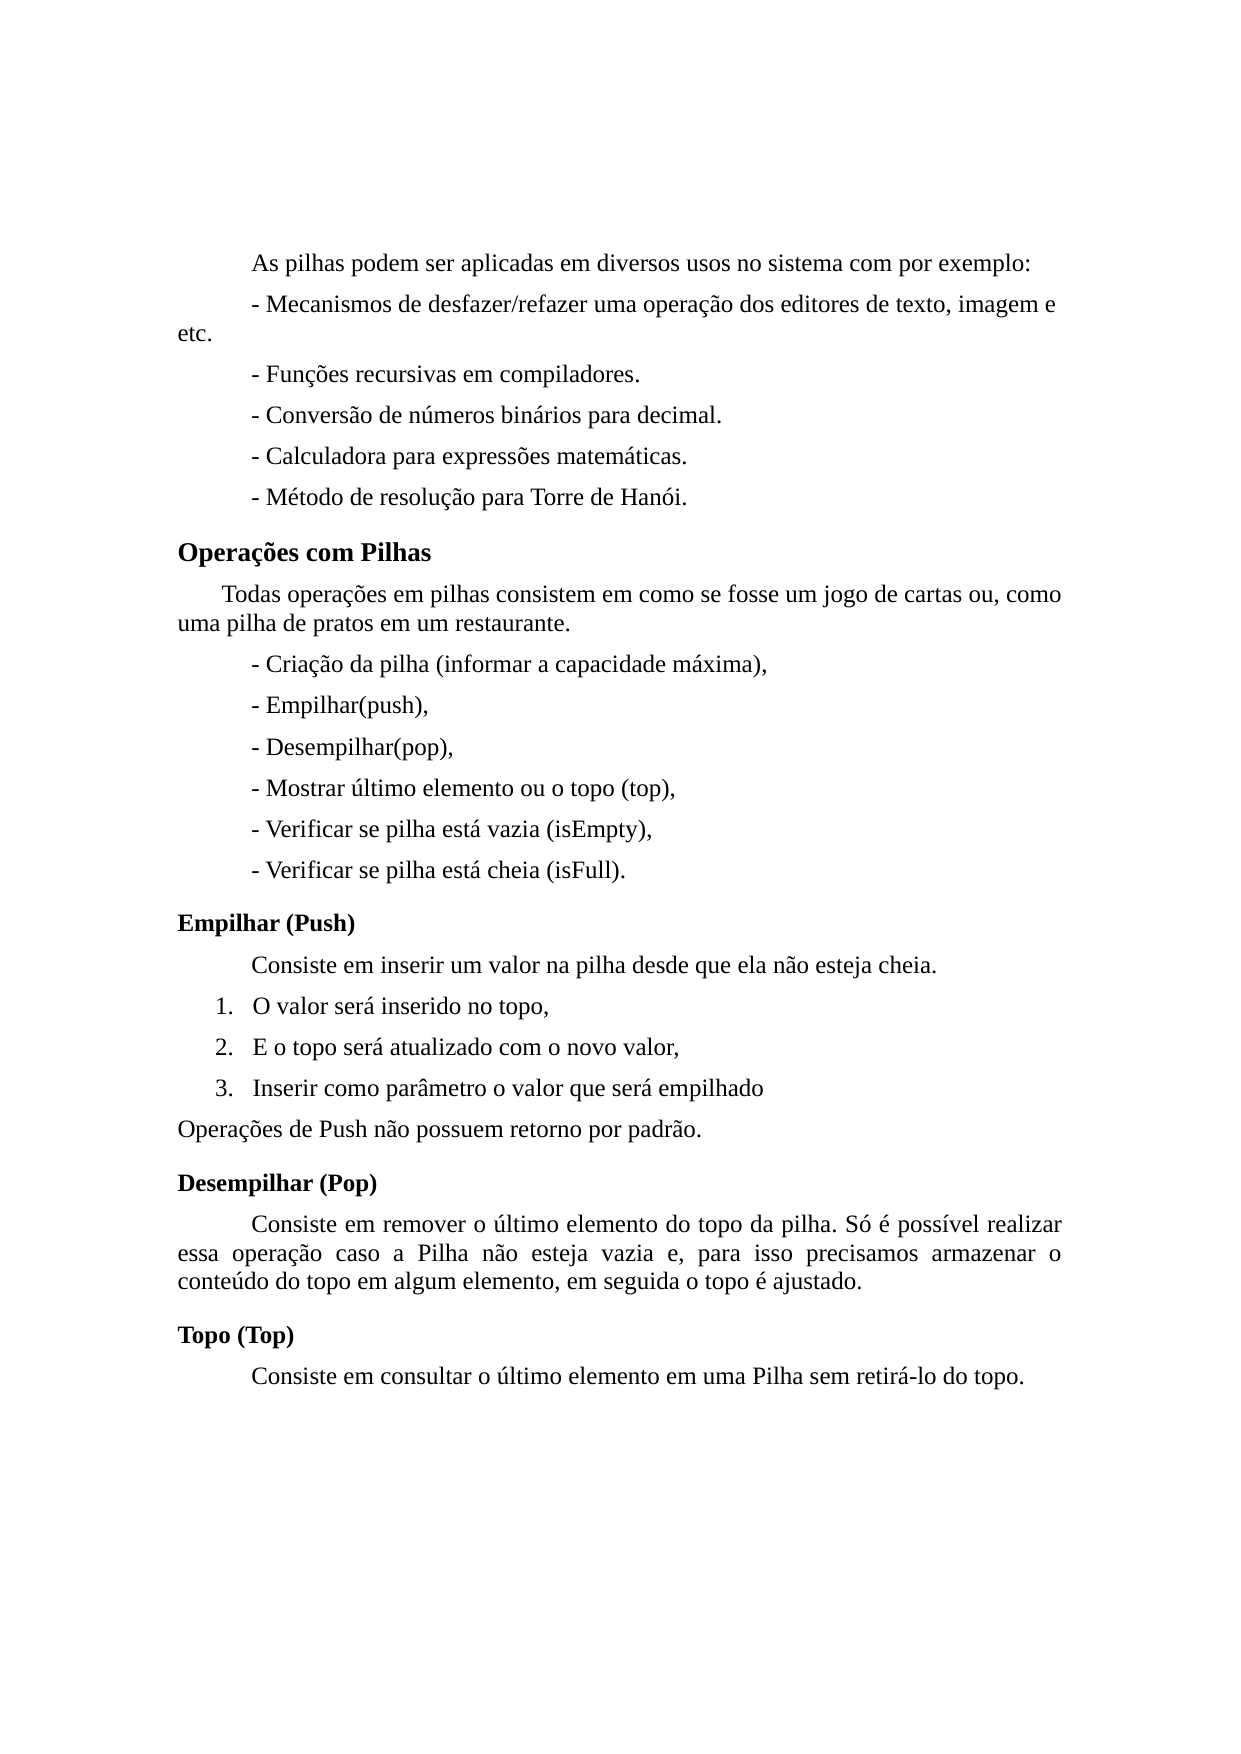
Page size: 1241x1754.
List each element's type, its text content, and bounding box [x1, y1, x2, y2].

text - Funções recursivas em compiladores. [177, 359, 1063, 388]
text Operações de Push não possuem retorno por padrão. [177, 1114, 1063, 1143]
text Consiste em inserir um valor na pilha desde que ela não esteja cheia. [177, 950, 1063, 978]
list Inserir como parâmetro o valor que será empilhado [215, 1073, 1063, 1102]
text - Desempilhar(pop), [177, 732, 1063, 760]
text Todas operações em pilhas consistem em como se fosse um jogo de cartas ou, como uma pilha de pratos em um restaurante. [177, 579, 1063, 637]
text Consiste em remover o último elemento do topo da pilha. Só é possível realizar essa operação caso a Pilha não esteja vazia e, para isso precisamos armazenar o conteúdo do topo em algum elemento, em seguida o topo é ajustado. [177, 1209, 1063, 1295]
text - Verificar se pilha está cheia (isFull). [177, 855, 1063, 884]
text Consiste em consultar o último elemento em uma Pilha sem retirá-lo do topo. [177, 1361, 1063, 1390]
list O valor será inserido no topo, [215, 991, 1063, 1019]
text - Criação da pilha (informar a capacidade máxima), [177, 649, 1063, 678]
title Empilhar (Push) [177, 908, 1063, 937]
title Operações com Pilhas [177, 536, 1063, 567]
text - Verificar se pilha está vazia (isEmpty), [177, 814, 1063, 843]
list E o topo será atualizado com o novo valor, [215, 1032, 1063, 1061]
text - Conversão de números binários para decimal. [177, 400, 1063, 429]
title Desempilhar (Pop) [177, 1168, 1063, 1197]
text - Calculadora para expressões matemáticas. [177, 441, 1063, 470]
text - Empilhar(push), [177, 690, 1063, 719]
text As pilhas podem ser aplicadas em diversos usos no sistema com por exemplo: [177, 248, 1063, 277]
text - Mostrar último elemento ou o topo (top), [177, 773, 1063, 801]
title Topo (Top) [177, 1320, 1063, 1349]
text - Mecanismos de desfazer/refazer uma operação dos editores de texto, imagem e etc. [177, 289, 1063, 346]
text - Método de resolução para Torre de Hanói. [177, 482, 1063, 511]
